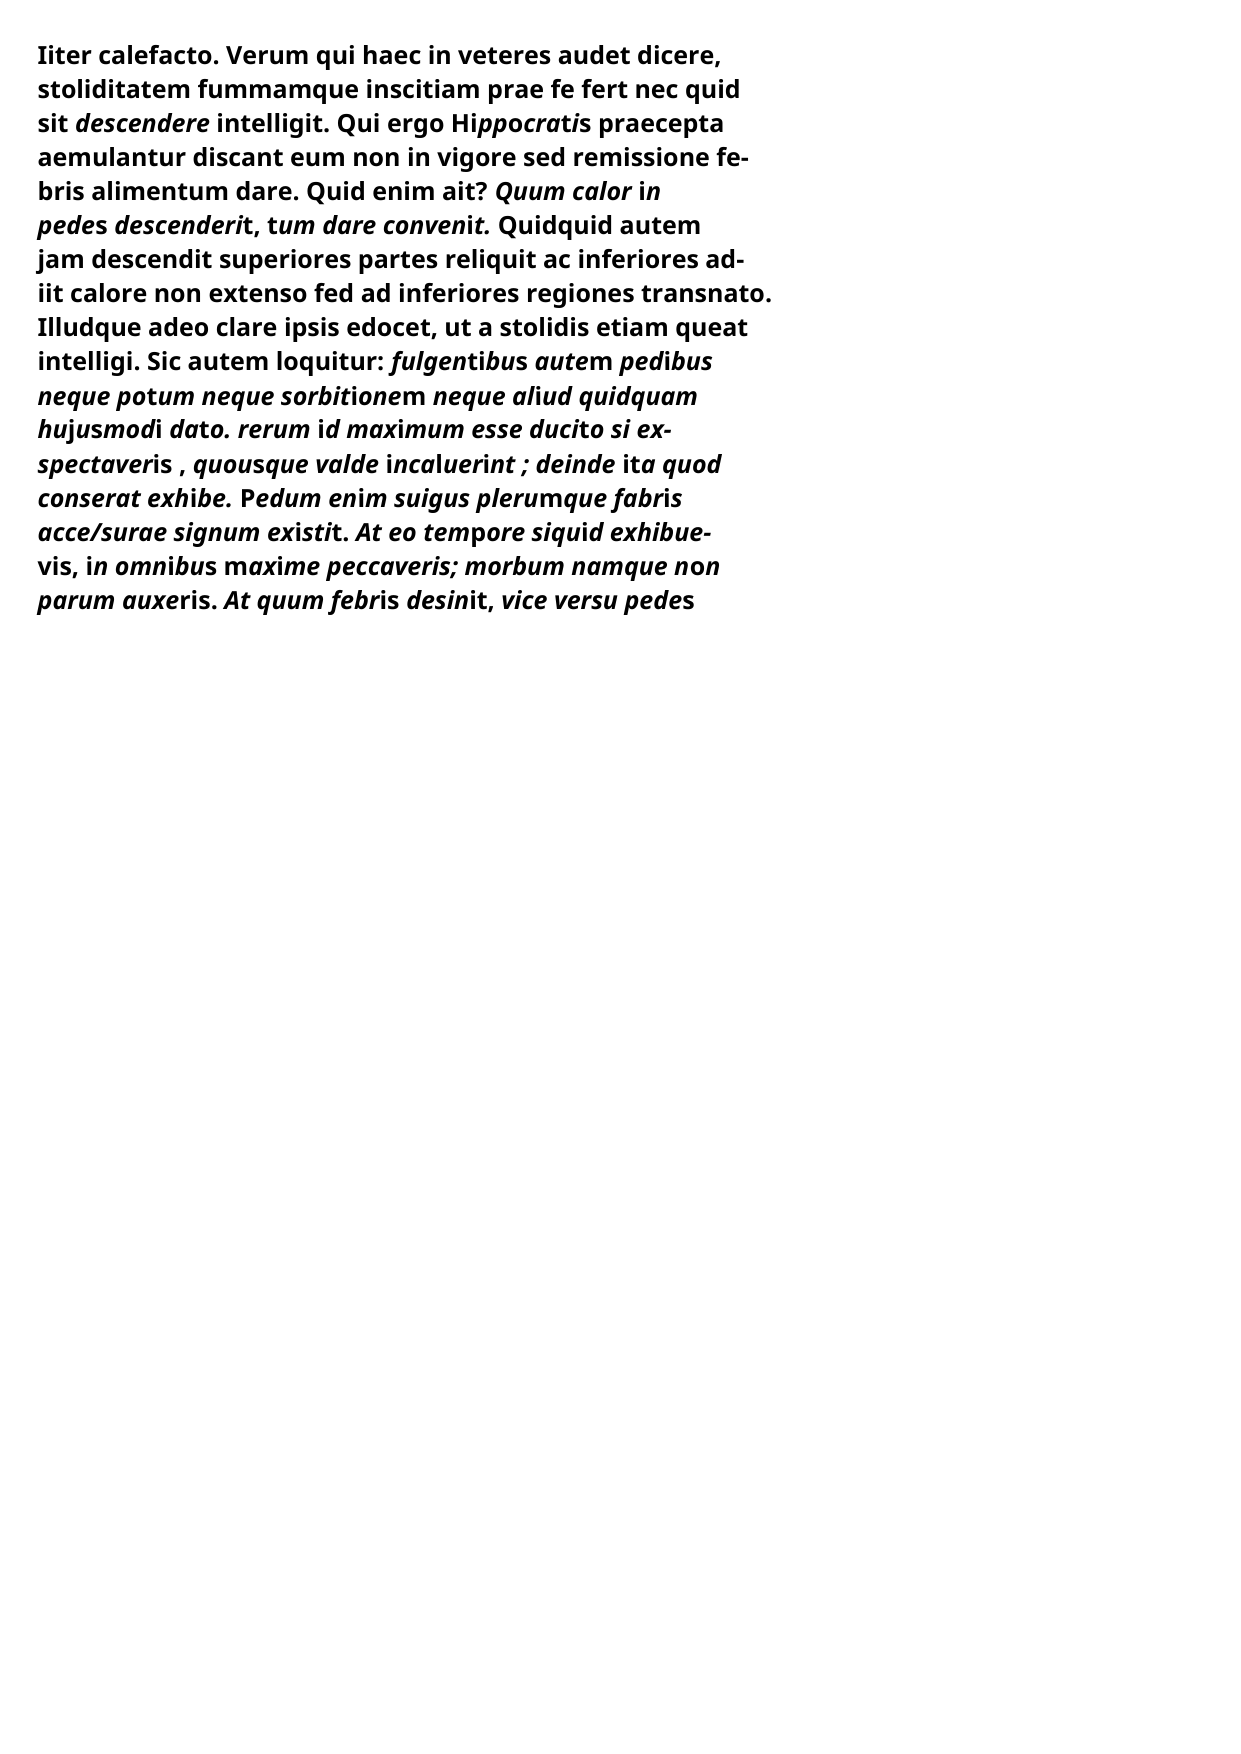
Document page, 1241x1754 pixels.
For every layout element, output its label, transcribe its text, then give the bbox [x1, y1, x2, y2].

text Iiter calefacto. Verum qui haec in veteres audet dicere, stoliditatem fummamque inscitiam prae fe fert nec quid sit descendere intelligit. Qui ergo Hippocratis praecepta aemulantur discant eum non in vigore sed remissione fe- bris alimentum dare. Quid enim ait? Quum calor in pedes descenderit, tum dare convenit. Quidquid autem jam descendit superiores partes reliquit ac inferiores ad- iit calore non extenso fed ad inferiores regiones transnato. Illudque adeo clare ipsis edocet, ut a stolidis etiam queat intelligi. Sic autem loquitur: fulgentibus autem pedibus neque potum neque sorbitionem neque aliud quidquam hujusmodi dato. rerum id maximum esse ducito si ex- spectaveris , quousque valde incaluerint ; deinde ita quod conserat exhibe. Pedum enim suigus plerumque fabris acce/surae signum existit. At eo tempore siquid exhibue- vis, in omnibus maxime peccaveris; morbum namque non parum auxeris. At quum febris desinit, vice versu pedes [37, 37, 1203, 617]
